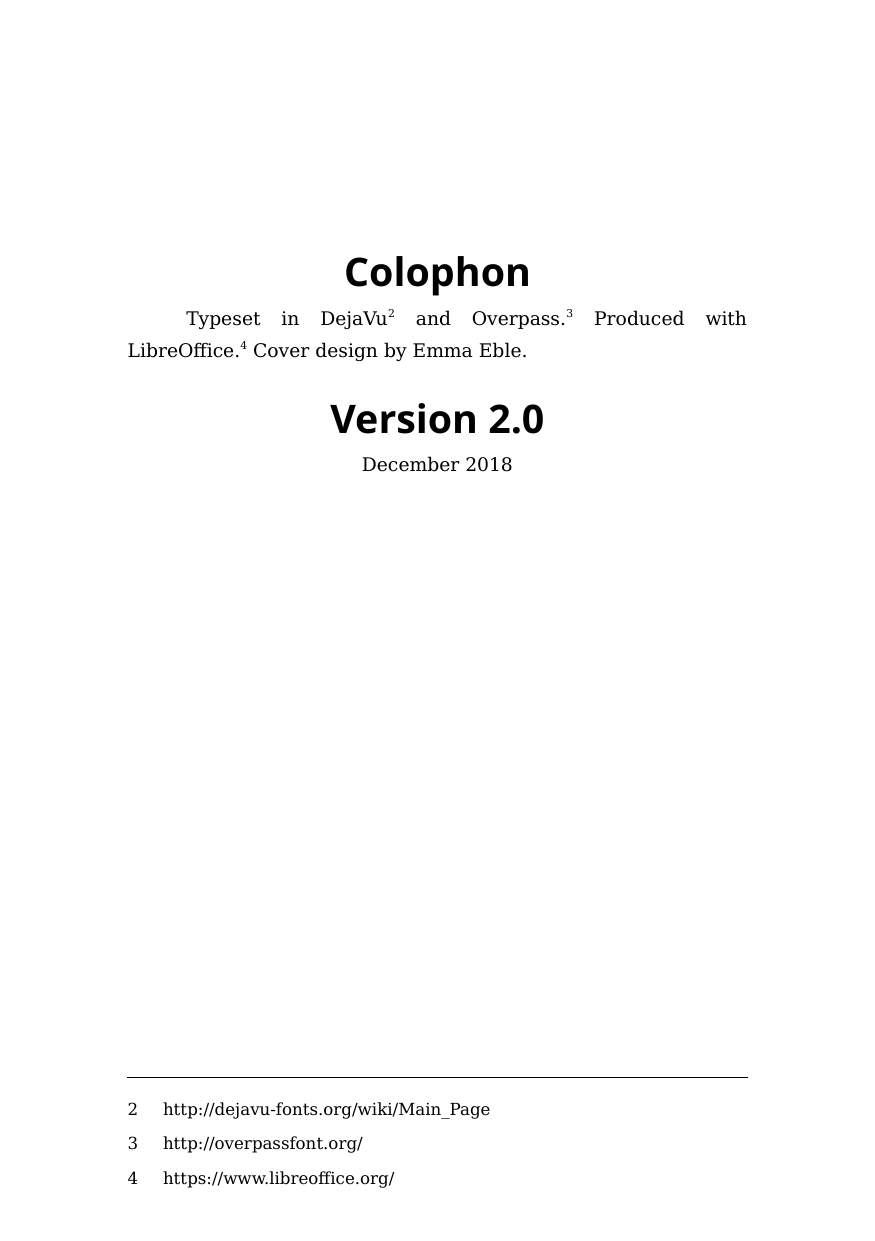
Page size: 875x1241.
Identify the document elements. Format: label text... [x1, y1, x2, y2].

subtitle Version 2.0 [127, 397, 747, 442]
text Typeset in DejaVu and Overpass. Produced with LibreOffice. Cover design by Emma Eble. [127, 308, 747, 362]
subtitle Colophon [127, 251, 747, 296]
text http://overpassfont.org/ [127, 1134, 747, 1154]
text http://dejavu-fonts.org/wiki/Main_Page [127, 1100, 747, 1119]
text December 2018 [127, 454, 747, 476]
text https://www.libreoffice.org/ [127, 1169, 747, 1188]
